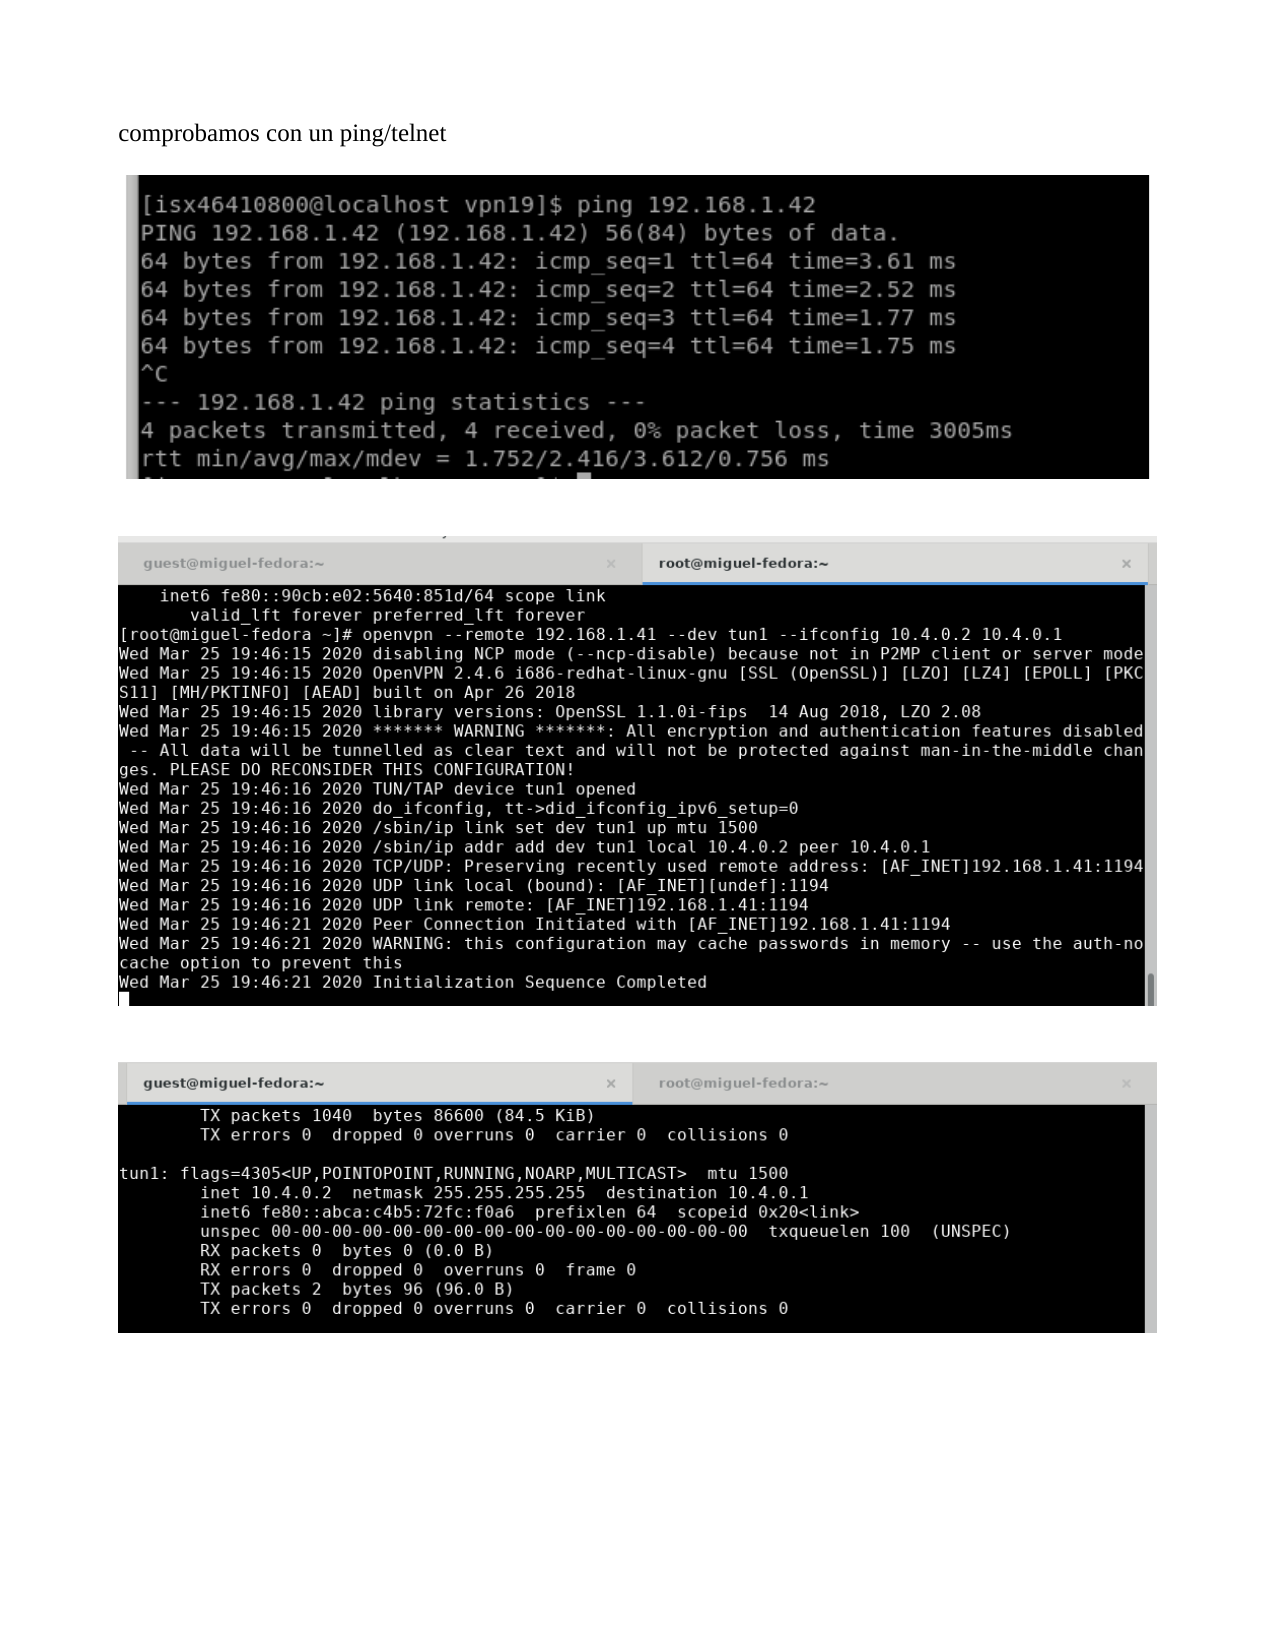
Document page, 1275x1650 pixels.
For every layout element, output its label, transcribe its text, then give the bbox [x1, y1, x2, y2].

text comprobamos con un ping/telnet [118, 118, 1157, 147]
picture [125, 175, 1150, 479]
picture [118, 536, 1157, 1006]
picture [118, 1062, 1157, 1333]
